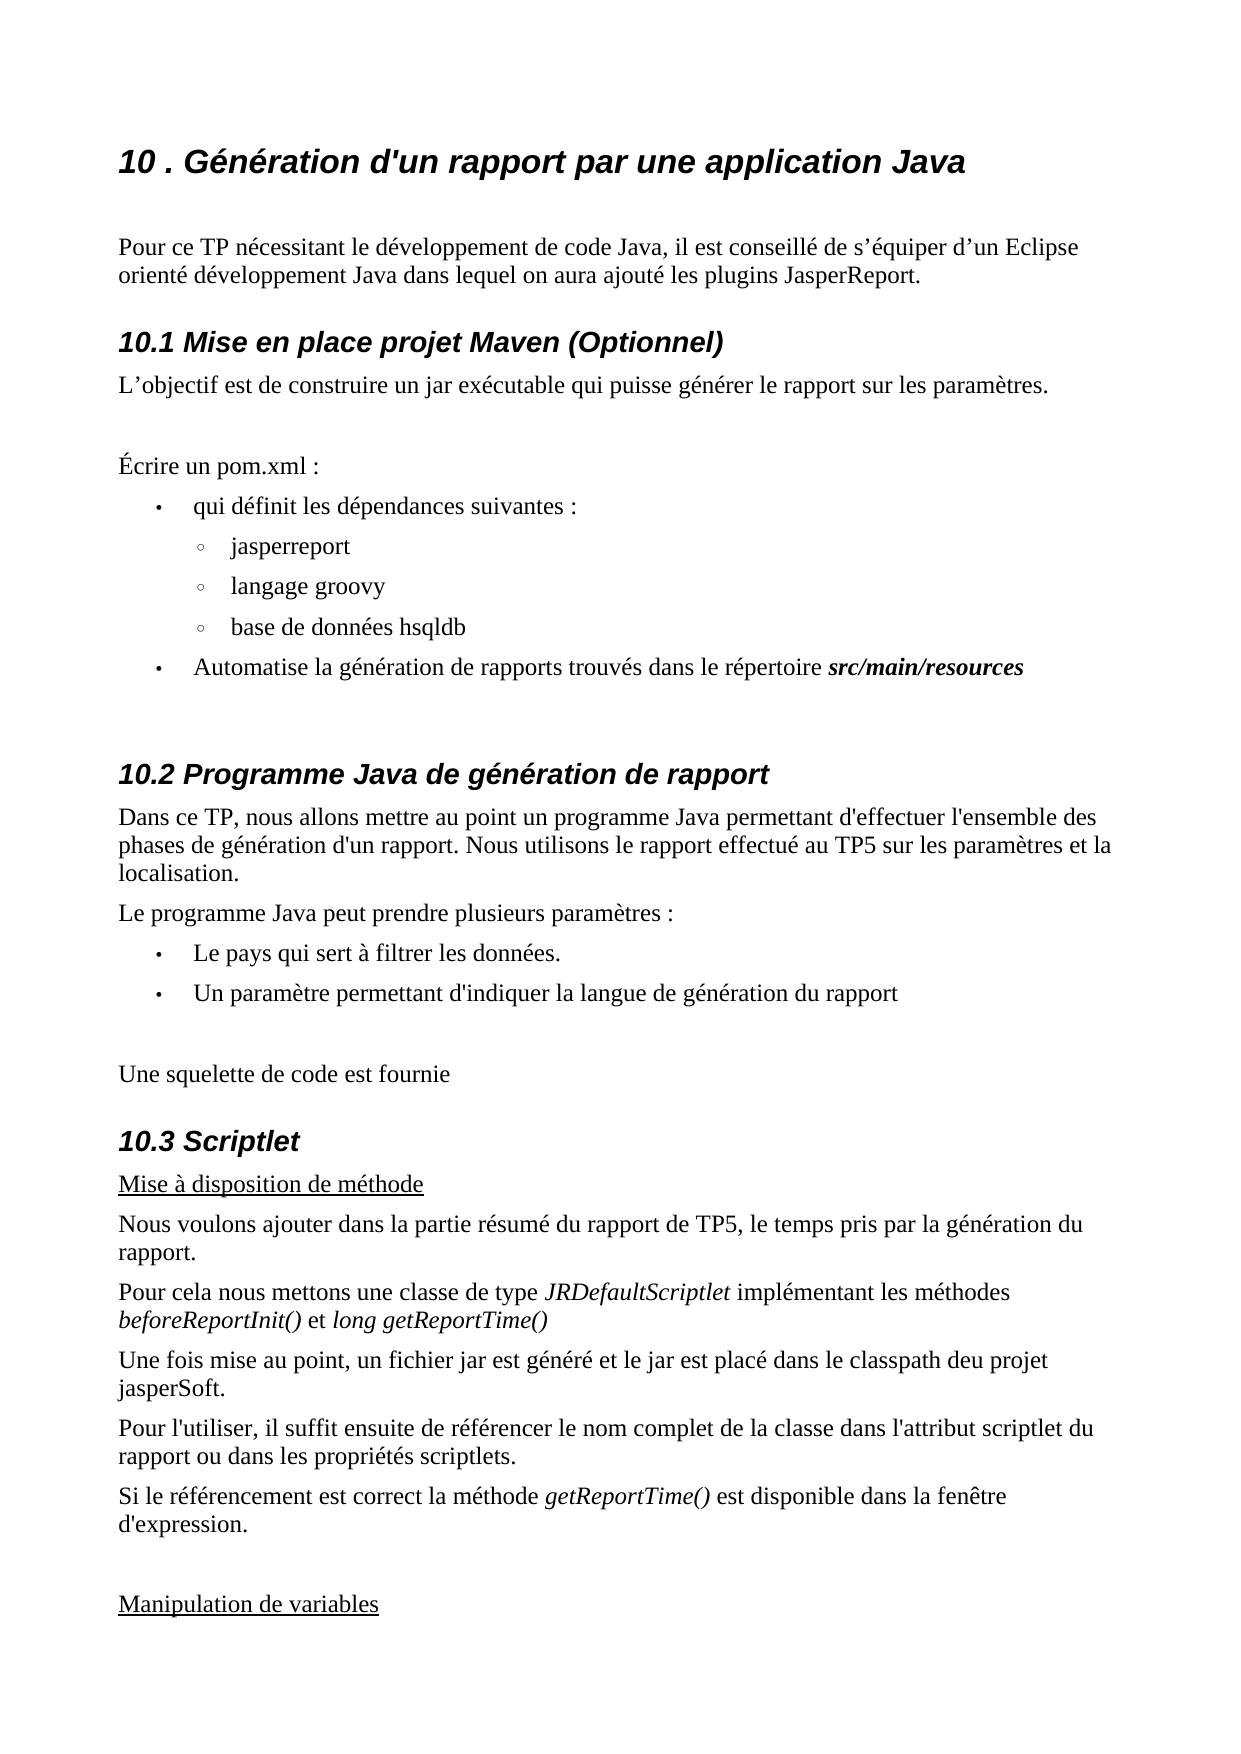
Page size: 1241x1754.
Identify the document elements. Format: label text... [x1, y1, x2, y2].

text Si le référencement est correct la méthode getReportTime() est disponible dans la fenêtre d'expression. [118, 1482, 1122, 1537]
text L’objectif est de construire un jar exécutable qui puisse générer le rapport sur les paramètres. [118, 371, 1122, 399]
text Pour ce TP nécessitant le développement de code Java, il est conseillé de s’équiper d’un Eclipse orienté développement Java dans lequel on aura ajouté les plugins JasperReport. [118, 233, 1122, 289]
text Pour cela nous mettons une classe de type JRDefaultScriptlet implémentant les méthodes beforeReportInit() et long getReportTime() [118, 1278, 1122, 1334]
text Une squelette de code est fournie [118, 1060, 1122, 1087]
text Le programme Java peut prendre plusieurs paramètres : [118, 899, 1122, 927]
text Pour l'utiliser, il suffit ensuite de référencer le nom complet de la classe dans l'attribut scriptlet du rapport ou dans les propriétés scriptlets. [118, 1414, 1122, 1469]
text Mise à disposition de méthode [118, 1170, 1122, 1198]
list Un paramètre permettant d'indiquer la langue de génération du rapport [156, 979, 1122, 1007]
text Une fois mise au point, un fichier jar est généré et le jar est placé dans le classpath deu projet jasperSoft. [118, 1346, 1122, 1402]
text Nous voulons ajouter dans la partie résumé du rapport de TP5, le temps pris par la génération du rapport. [118, 1210, 1122, 1266]
list langage groovy [193, 572, 1122, 600]
text Dans ce TP, nous allons mettre au point un programme Java permettant d'effectuer l'ensemble des phases de génération d'un rapport. Nous utilisons le rapport effectué au TP5 sur les paramètres et la localisation. [118, 803, 1122, 886]
list Le pays qui sert à filtrer les données. [156, 939, 1122, 967]
subtitle 10.1 Mise en place projet Maven (Optionnel) [118, 326, 1122, 359]
text Écrire un pom.xml : [118, 452, 1122, 479]
subtitle 10.2 Programme Java de génération de rapport [118, 758, 1122, 791]
list qui définit les dépendances suivantes : [156, 492, 1122, 520]
list base de données hsqldb [193, 613, 1122, 640]
subtitle 10.3 Scriptlet [118, 1125, 1122, 1158]
list Automatise la génération de rapports trouvés dans le répertoire src/main/resources [156, 653, 1122, 681]
text Manipulation de variables [118, 1590, 1122, 1618]
subtitle 10 . Génération d'un rapport par une application Java [118, 143, 1122, 181]
list jasperreport [193, 532, 1122, 560]
